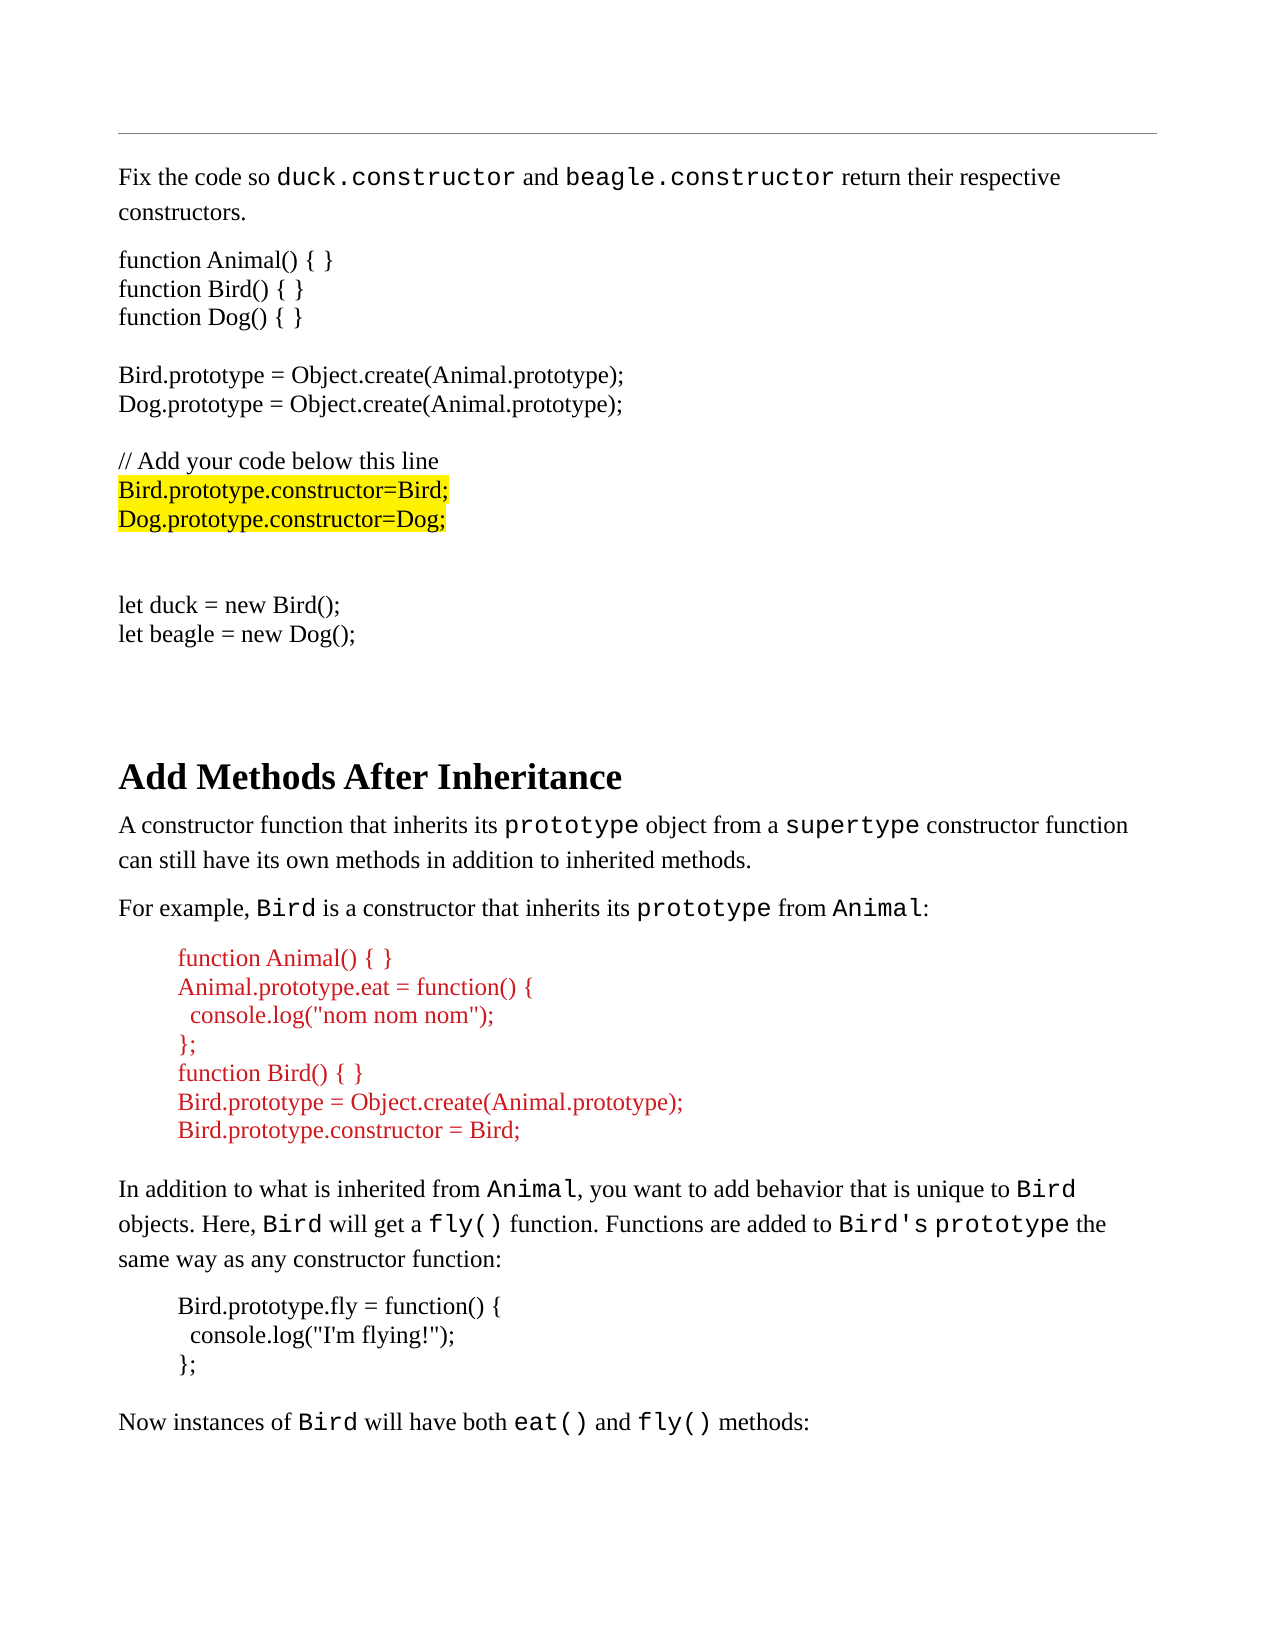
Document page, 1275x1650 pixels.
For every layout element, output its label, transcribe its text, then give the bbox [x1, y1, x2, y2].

text For example, Bird is a constructor that inherits its prototype from Animal: [118, 893, 1157, 924]
text Dog.prototype = Object.create(Animal.prototype); [118, 389, 1157, 417]
text function Animal() { } Animal.prototype.eat = function() { console.log("nom nom nom"); }; function Bird() { } Bird.prototype = Object.create(Animal.prototype); Bird.prototype.constructor = Bird; [177, 943, 1098, 1144]
text function Dog() { } [118, 302, 1157, 331]
text let duck = new Bird(); [118, 590, 1157, 619]
text Fix the code so duck.constructor and beagle.constructor return their respective constructors. [118, 162, 1157, 226]
text Bird.prototype.fly = function() { console.log("I'm flying!"); }; [177, 1291, 1098, 1378]
text // Add your code below this line [118, 446, 1157, 475]
text In addition to what is inherited from Animal, you want to add behavior that is unique to Bird objects. Here, Bird will get a fly() function. Functions are added to Bird's prototype the same way as any constructor function: [118, 1174, 1157, 1273]
text Now instances of Bird will have both eat() and fly() methods: [118, 1407, 1157, 1438]
text Bird.prototype.constructor=Bird; [118, 475, 1157, 504]
text function Animal() { } [118, 245, 1157, 274]
text function Bird() { } [118, 274, 1157, 302]
text Dog.prototype.constructor=Dog; [118, 504, 1157, 532]
text A constructor function that inherits its prototype object from a supertype constructor function can still have its own methods in addition to inherited methods. [118, 810, 1157, 874]
subtitle Add Methods After Inheritance [118, 754, 1157, 798]
text Bird.prototype = Object.create(Animal.prototype); [118, 360, 1157, 389]
text let beagle = new Dog(); [118, 619, 1157, 647]
